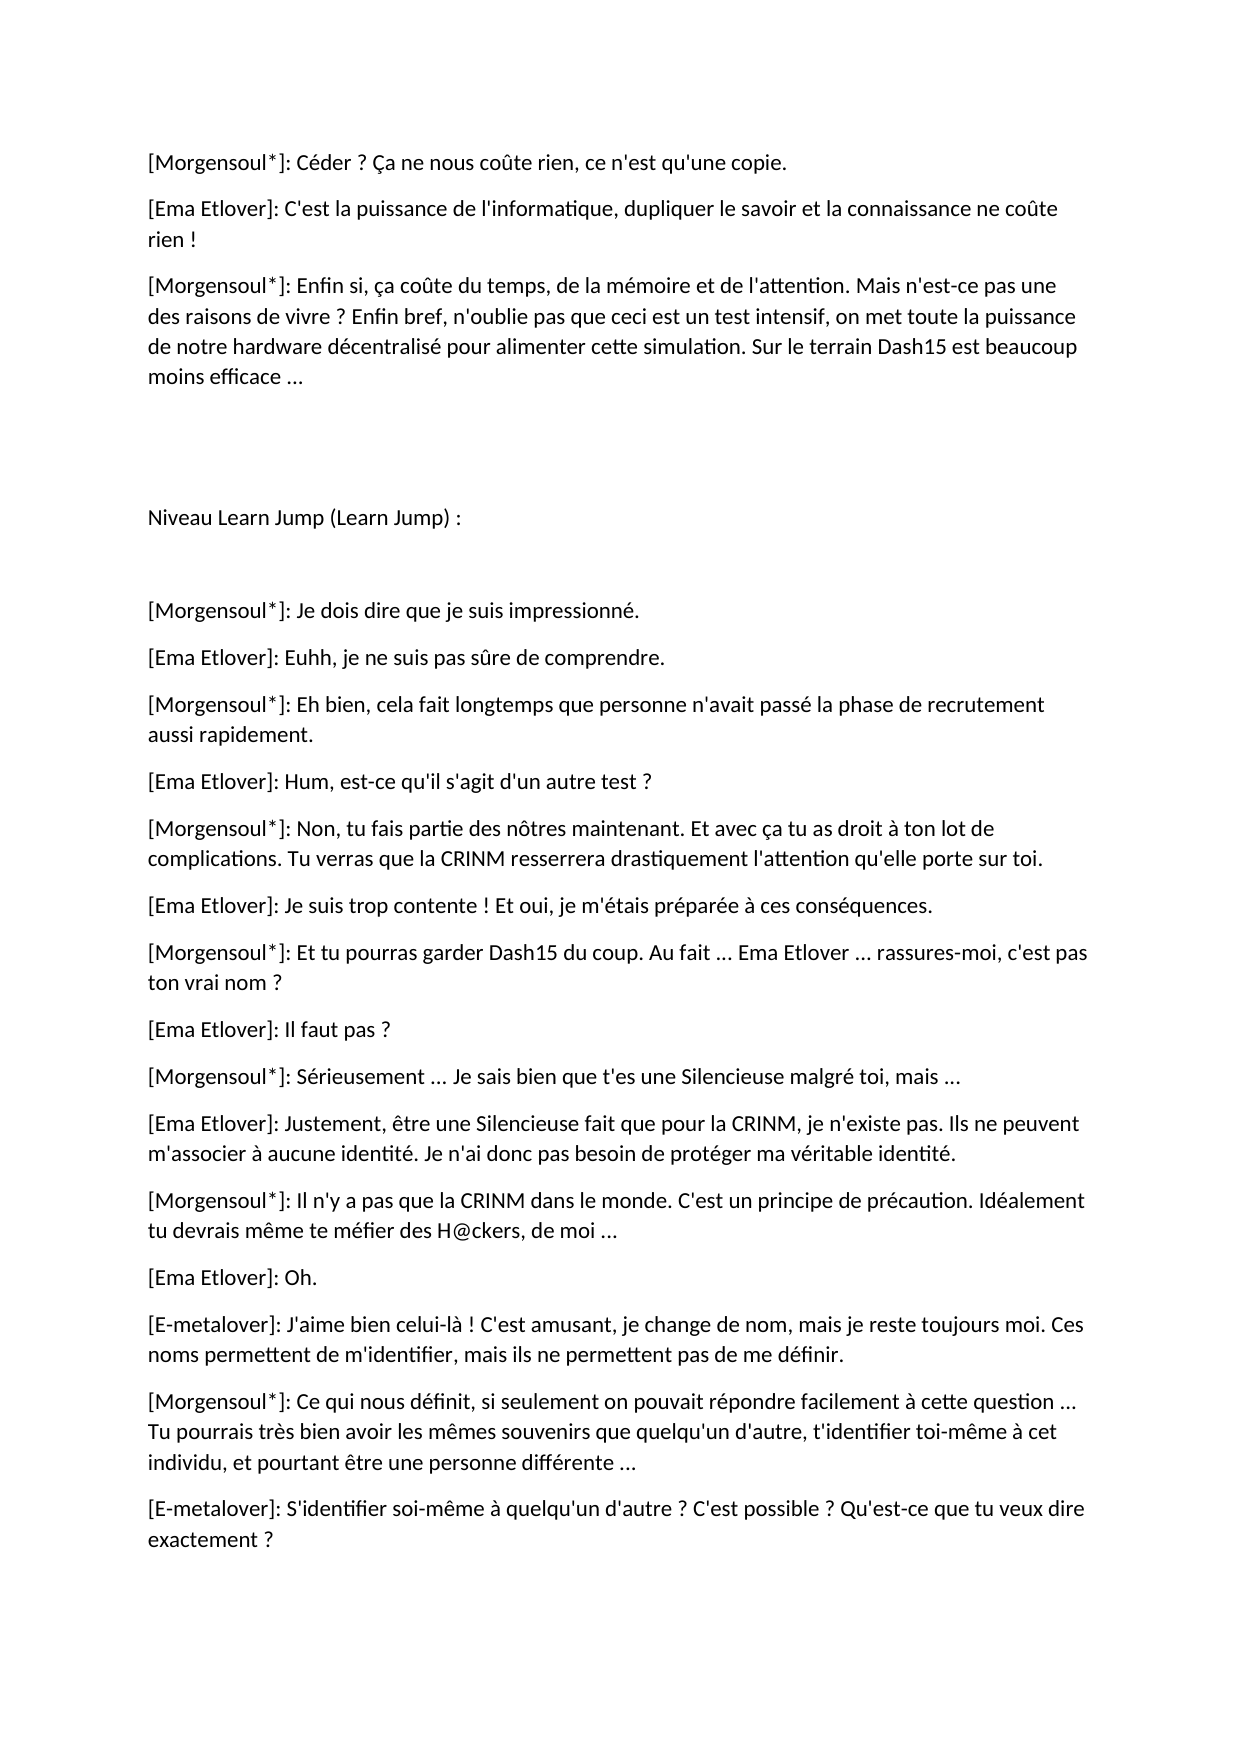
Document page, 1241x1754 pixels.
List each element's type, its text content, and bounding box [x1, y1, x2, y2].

text [Morgensoul*]: Il n'y a pas que la CRINM dans le monde. C'est un principe de précaution. Idéalement tu devrais même te méfier des H@ckers, de moi ... [148, 1186, 1093, 1244]
text [Morgensoul*]: Sérieusement ... Je sais bien que t'es une Silencieuse malgré toi, mais ... [148, 1062, 1093, 1090]
text [Morgensoul*]: Céder ? Ça ne nous coûte rien, ce n'est qu'une copie. [148, 148, 1093, 176]
text [E-metalover]: J'aime bien celui-là ! C'est amusant, je change de nom, mais je reste toujours moi. Ces noms permettent de m'identifier, mais ils ne permettent pas de me définir. [148, 1310, 1093, 1368]
text [Morgensoul*]: Eh bien, cela fait longtemps que personne n'avait passé la phase de recrutement aussi rapidement. [148, 690, 1093, 748]
text [Ema Etlover]: Oh. [148, 1263, 1093, 1291]
text [Ema Etlover]: Je suis trop contente ! Et oui, je m'étais préparée à ces conséquences. [148, 891, 1093, 919]
text [Ema Etlover]: Hum, est-ce qu'il s'agit d'un autre test ? [148, 767, 1093, 795]
text [Morgensoul*]: Et tu pourras garder Dash15 du coup. Au fait ... Ema Etlover ... rassures-moi, c'est pas ton vrai nom ? [148, 938, 1093, 996]
text [Morgensoul*]: Non, tu fais partie des nôtres maintenant. Et avec ça tu as droit à ton lot de complications. Tu verras que la CRINM resserrera drastiquement l'attention qu'elle porte sur toi. [148, 814, 1093, 872]
text [E-metalover]: S'identifier soi-même à quelqu'un d'autre ? C'est possible ? Qu'est-ce que tu veux dire exactement ? [148, 1494, 1093, 1553]
text [Ema Etlover]: Justement, être une Silencieuse fait que pour la CRINM, je n'existe pas. Ils ne peuvent m'associer à aucune identité. Je n'ai donc pas besoin de protéger ma véritable identité. [148, 1109, 1093, 1167]
text [Ema Etlover]: C'est la puissance de l'informatique, dupliquer le savoir et la connaissance ne coûte rien ! [148, 194, 1093, 253]
text [Ema Etlover]: Il faut pas ? [148, 1015, 1093, 1043]
text [Morgensoul*]: Enfin si, ça coûte du temps, de la mémoire et de l'attention. Mais n'est-ce pas une des raisons de vivre ? Enfin bref, n'oublie pas que ceci est un test intensif, on met toute la puissance de notre hardware décentralisé pour alimenter cette simulation. Sur le terrain Dash15 est beaucoup moins efficace ... [148, 272, 1093, 390]
text Niveau Learn Jump (Learn Jump) : [148, 503, 1093, 531]
text [Morgensoul*]: Ce qui nous définit, si seulement on pouvait répondre facilement à cette question ... Tu pourrais très bien avoir les mêmes souvenirs que quelqu'un d'autre, t'identifier toi-même à cet individu, et pourtant être une personne différente ... [148, 1387, 1093, 1476]
text [Morgensoul*]: Je dois dire que je suis impressionné. [148, 597, 1093, 624]
text [Ema Etlover]: Euhh, je ne suis pas sûre de comprendre. [148, 643, 1093, 671]
